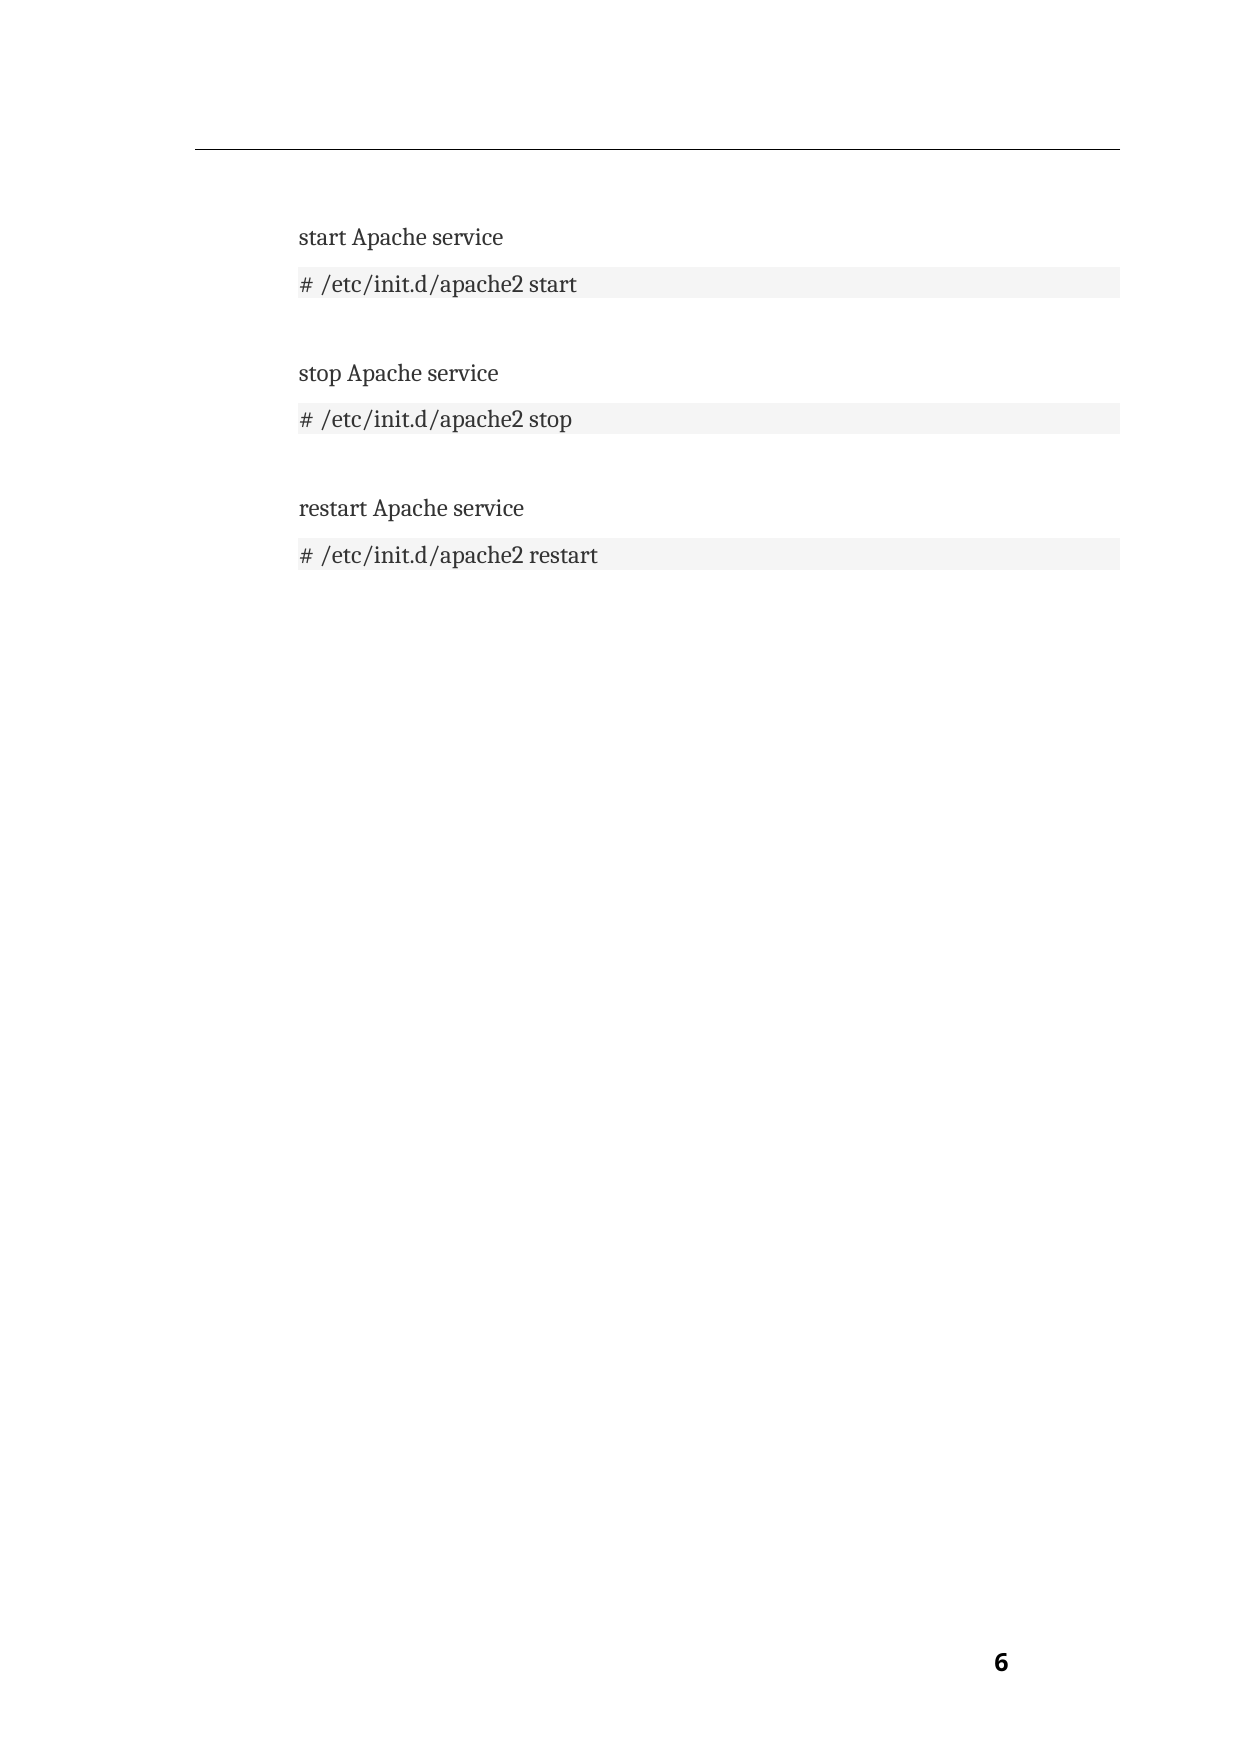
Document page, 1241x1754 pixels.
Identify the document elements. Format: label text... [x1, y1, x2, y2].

text # /etc/init.d/apache2 restart [298, 538, 1120, 570]
text restart Apache service [298, 494, 1120, 523]
text # /etc/init.d/apache2 stop [298, 403, 1120, 434]
text stop Apache service [298, 358, 1120, 387]
text # /etc/init.d/apache2 start [298, 267, 1120, 298]
text start Apache service [298, 223, 1120, 252]
